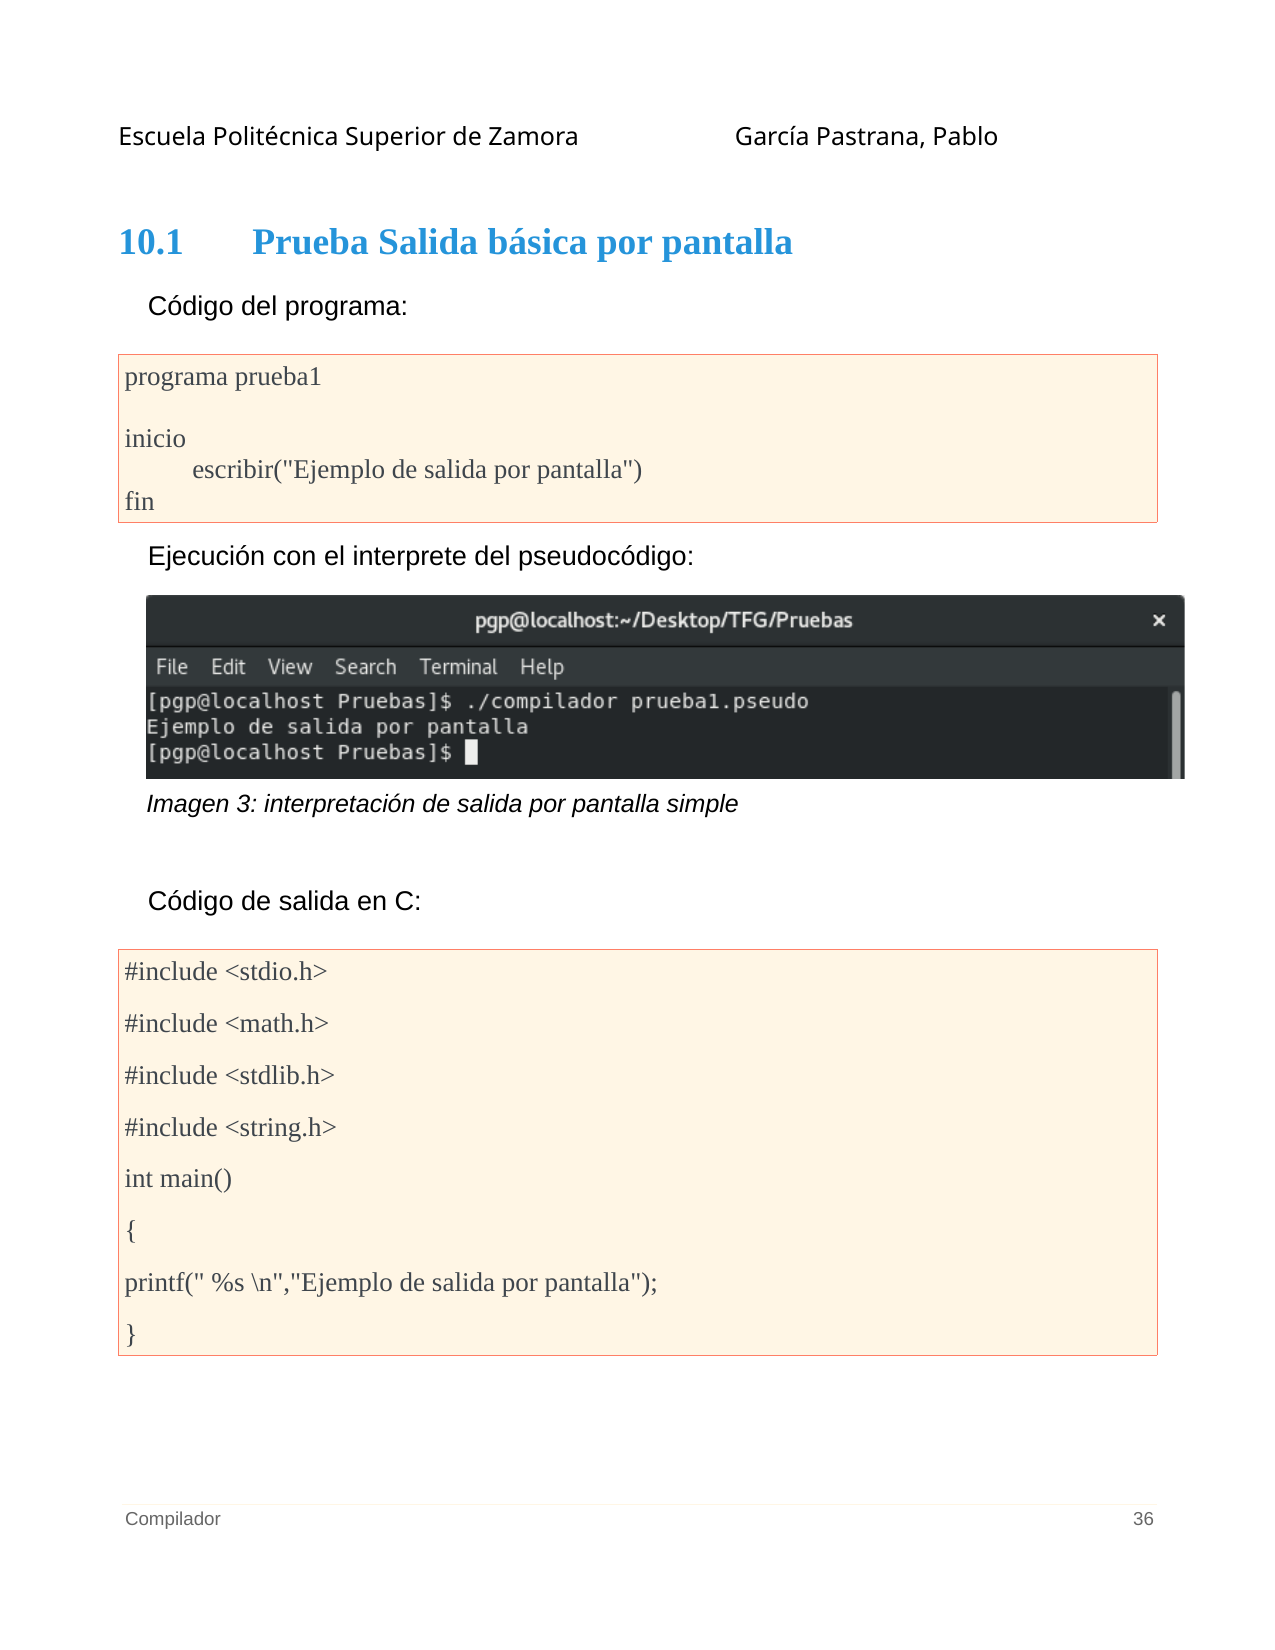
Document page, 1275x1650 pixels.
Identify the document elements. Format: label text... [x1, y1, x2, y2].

text #include <string.h> [119, 1105, 1157, 1142]
text printf(" %s \n","Ejemplo de salida por pantalla"); [119, 1260, 1157, 1297]
text { [119, 1208, 1157, 1246]
text Imagen 3: interpretación de salida por pantalla simple [146, 779, 1185, 818]
text int main() [119, 1156, 1157, 1194]
picture [146, 595, 1185, 779]
text Ejecución con el interprete del pseudocódigo: [118, 539, 1157, 571]
text Código de salida en C: [118, 885, 1157, 917]
text programa prueba1 inicio escribir("Ejemplo de salida por pantalla") fin [119, 355, 1157, 522]
text Código del programa: [118, 290, 1157, 321]
subtitle Prueba Salida básica por pantalla [118, 220, 1157, 263]
text #include <stdio.h> [119, 950, 1157, 987]
text #include <stdlib.h> [119, 1053, 1157, 1090]
text #include <math.h> [119, 1001, 1157, 1038]
text } [119, 1312, 1157, 1355]
